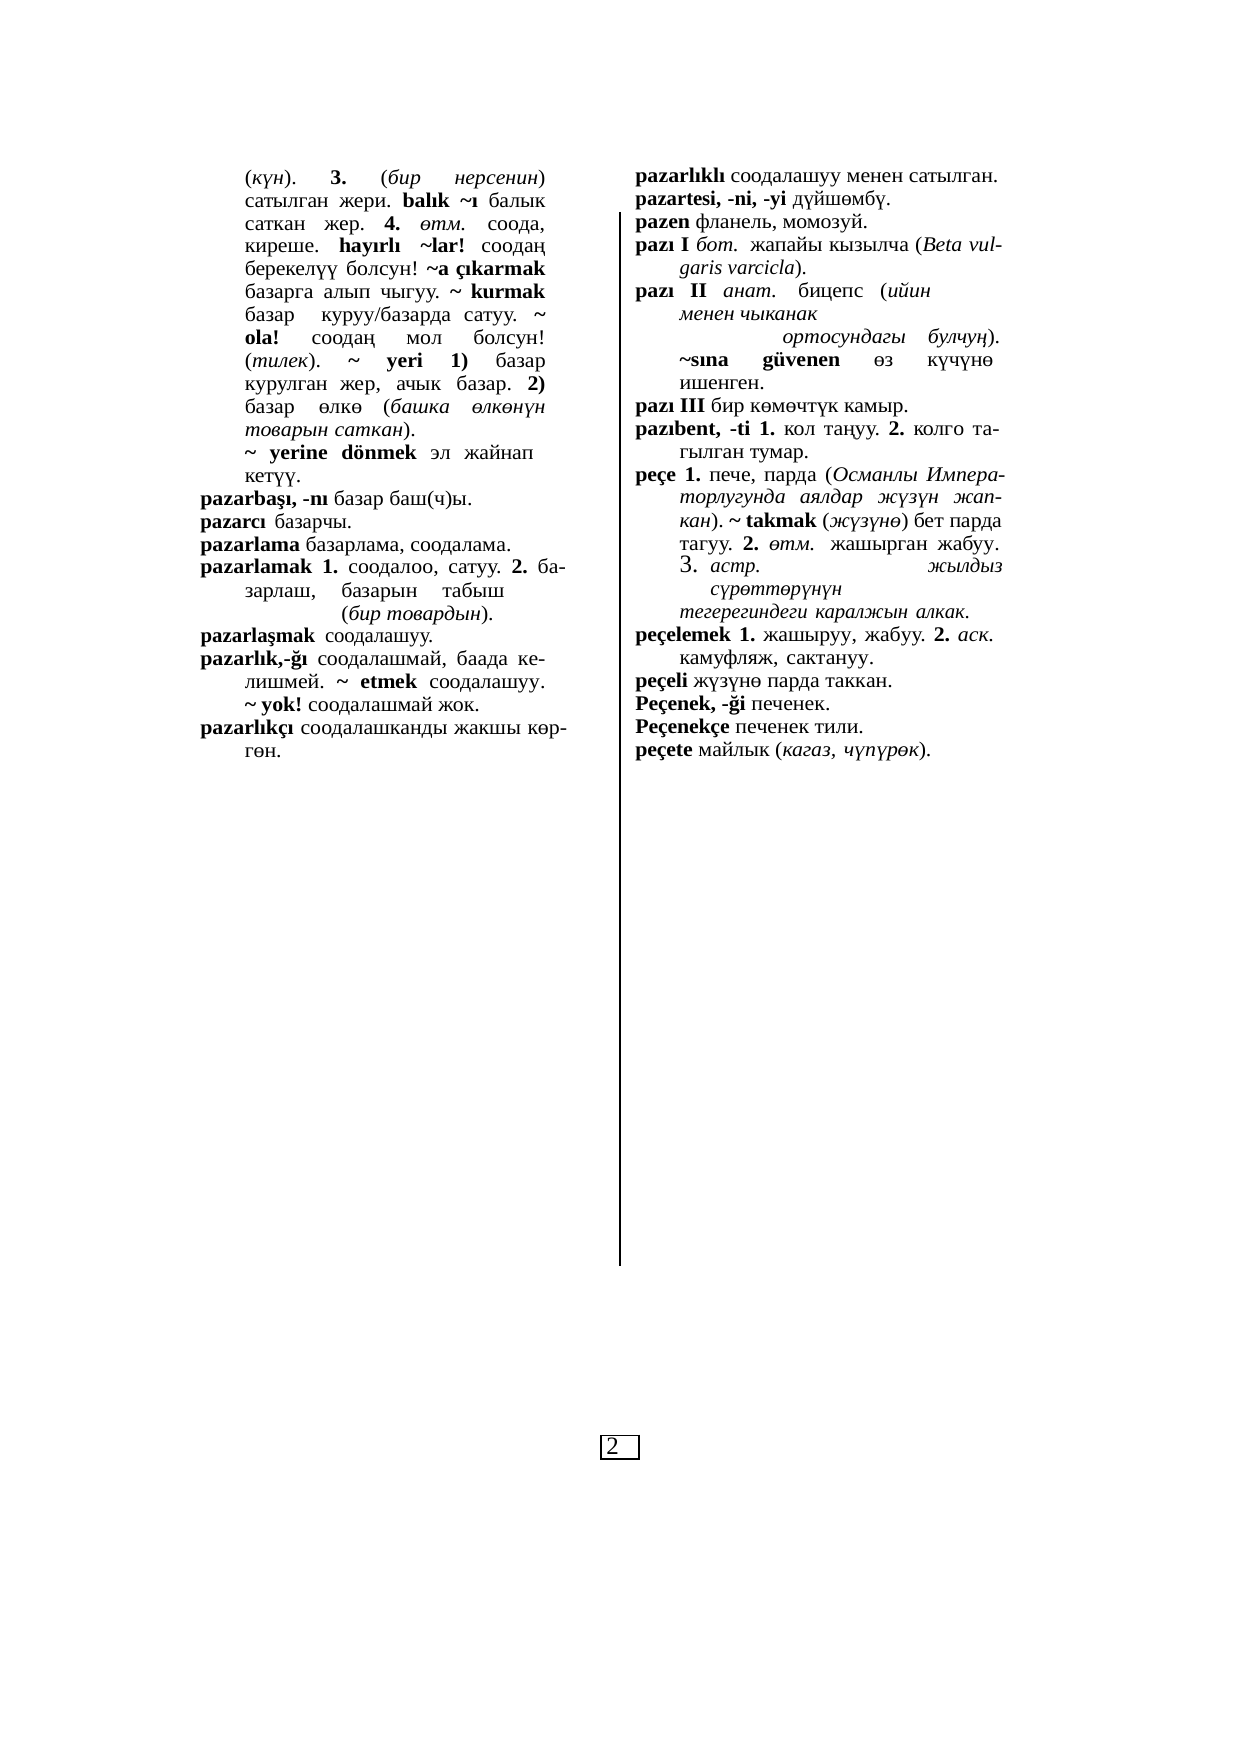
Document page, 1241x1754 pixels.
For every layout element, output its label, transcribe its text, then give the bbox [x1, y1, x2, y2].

text pazarlıkçı соодалашканды жакшы көр- гөн. [200, 716, 577, 762]
text pazarlıklı соодалашуу менен сатылган. [635, 164, 1065, 187]
text кан). ~ takmak (жүзүнө) бет парда тагуу. 2. өтм. жашырган жабуу. [679, 509, 1044, 554]
list астр. жылдыз сүрөттөрүнүн [679, 554, 1004, 600]
text (күн). 3. (бир нерсенин) сатылган жери. balık ~ı балык саткан жер. 4. өтм. соода, киреше. hayırlı ~lar! соодаң берекелүү болсун! ~a çıkarmak базарга алып чыгуу. ~ kurmak базар куруу/базарда сатуу. ~ ola! соодаң мол болсун! (тилек). ~ yeri 1) базар курулган жер, ачык базар. 2) базар өлкө (башка өлкөнүн товарын саткан). [244, 164, 545, 441]
text pazıbent, -ti 1. кол таңуу. 2. колго та- [635, 417, 1065, 440]
text ~sına güvenen өз күчүнө ишенген. [679, 348, 993, 394]
text peçeli жүзүнө парда таккан. Peçenek, -ği печенек. Peçenekçe печенек тили. [635, 669, 917, 738]
text peçe 1. пече, парда (Османлы Импера- торлугунда аялдар жүзүн жап- [635, 463, 1065, 508]
text ~ yerine dönmek эл жайнап кетүү. [244, 441, 533, 487]
text garis varcicla). [679, 256, 808, 279]
text pazarlamak 1. соодалоо, сатуу. 2. ба- [200, 556, 579, 578]
text зарлаш, базарын табыш (бир товардын). [244, 579, 545, 624]
text гылган тумар. [679, 440, 810, 463]
text pazarlık,-ğı соодалашмай, баада ке- лишмей. ~ etmek соодалашуу. ~ yok! соодалашмай жок. [200, 647, 545, 716]
text pazarlama базарлама, соодалама. [200, 533, 578, 556]
text тегерегиндеги каралжын алкак. [679, 600, 973, 623]
text peçelemek 1. жашыруу, жабуу. 2. аск. [635, 623, 1041, 646]
text pazarlaşmak соодалашуу. [200, 624, 606, 647]
text pazen фланель, момозуй. [635, 210, 1054, 233]
text peçete майлык (кагаз, чүпүрөк). [635, 738, 1005, 761]
text pazı II анат. бицепс (ийин менен чыканак ортосундагы булчуң). [635, 279, 1004, 348]
text pazı III бир көмөчтүк камыр. [635, 394, 1054, 417]
text камуфляж, сактануу. [679, 646, 877, 669]
text pazarcı базарчы. [200, 510, 578, 533]
text pazarbaşı, -nı базар баш(ч)ы. [200, 487, 606, 510]
text pazı I бот. жапайы кызылча (Beta vul- [635, 233, 1036, 256]
text pazartesi, -ni, -yi дүйшөмбү. [635, 187, 1054, 210]
